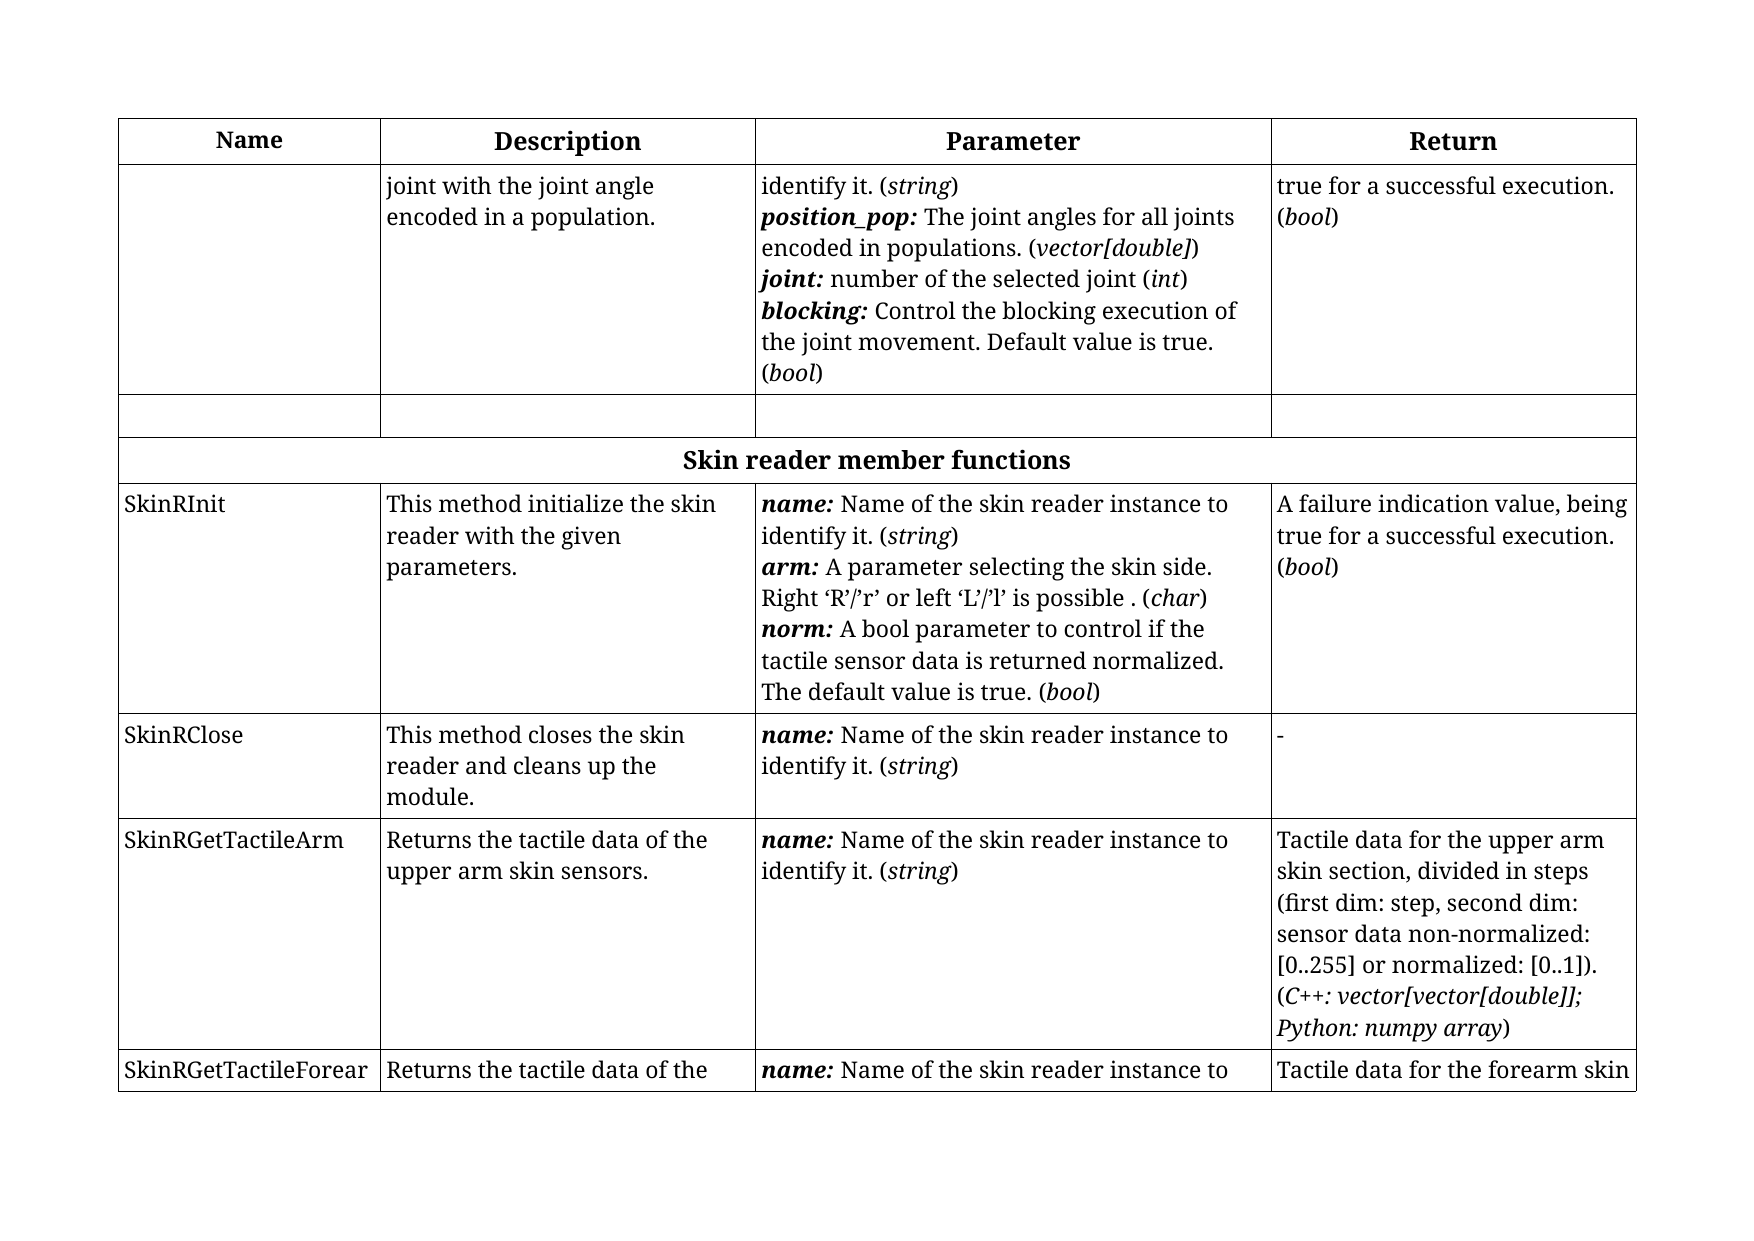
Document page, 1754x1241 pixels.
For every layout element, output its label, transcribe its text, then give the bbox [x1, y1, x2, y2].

table_cell This method initialize the skin reader with the given parameters. [381, 484, 755, 713]
table_cell SkinRGetTactileArm [119, 819, 380, 1048]
table_cell Returns the tactile data of the [381, 1050, 755, 1091]
table_cell [756, 395, 1271, 437]
table_cell This method closes the skin reader and cleans up the module. [381, 714, 755, 818]
table_cell [119, 395, 380, 437]
table_cell Skin reader member functions [119, 438, 1636, 482]
table_cell name: Name of the skin reader instance to identify it. (string) [756, 819, 1271, 1048]
table_cell name: Name of the skin reader instance to [756, 1050, 1271, 1091]
table_cell [119, 165, 380, 394]
table_cell Tactile data for the upper arm skin section, divided in steps (first dim: step, second dim: sensor data non-normalized: [0..255] or normalized: [0..1]). (C++: vector[vector[double]]; Python: numpy array) [1272, 819, 1636, 1048]
table_cell SkinRGetTactileForear [119, 1050, 380, 1091]
table_cell joint with the joint angle encoded in a population. [381, 165, 755, 394]
table_cell [1272, 395, 1636, 437]
table_cell true for a successful execution. (bool) [1272, 165, 1636, 394]
table_cell name: Name of the skin reader instance to identify it. (string) [756, 714, 1271, 818]
table_cell Tactile data for the forearm skin [1272, 1050, 1636, 1091]
table_cell Returns the tactile data of the upper arm skin sensors. [381, 819, 755, 1048]
table_cell - [1272, 714, 1636, 818]
table_header Description [381, 119, 755, 164]
table_cell SkinRInit [119, 484, 380, 713]
table_cell identify it. (string) position_pop: The joint angles for all joints encoded in populations. (vector[double]) joint: number of the selected joint (int) blocking: Control the blocking execution of the joint movement. Default value is true. (bool) [756, 165, 1271, 394]
table_cell [381, 395, 755, 437]
table_header Parameter [756, 119, 1271, 164]
table_header Return [1272, 119, 1636, 164]
table_cell name: Name of the skin reader instance to identify it. (string) arm: A parameter selecting the skin side. Right ‘R’/’r’ or left ‘L’/’l’ is possible . (char) norm: A bool parameter to control if the tactile sensor data is returned normalized. The default value is true. (bool) [756, 484, 1271, 713]
table_cell A failure indication value, being true for a successful execution. (bool) [1272, 484, 1636, 713]
table_cell SkinRClose [119, 714, 380, 818]
table_header Name [119, 119, 380, 164]
